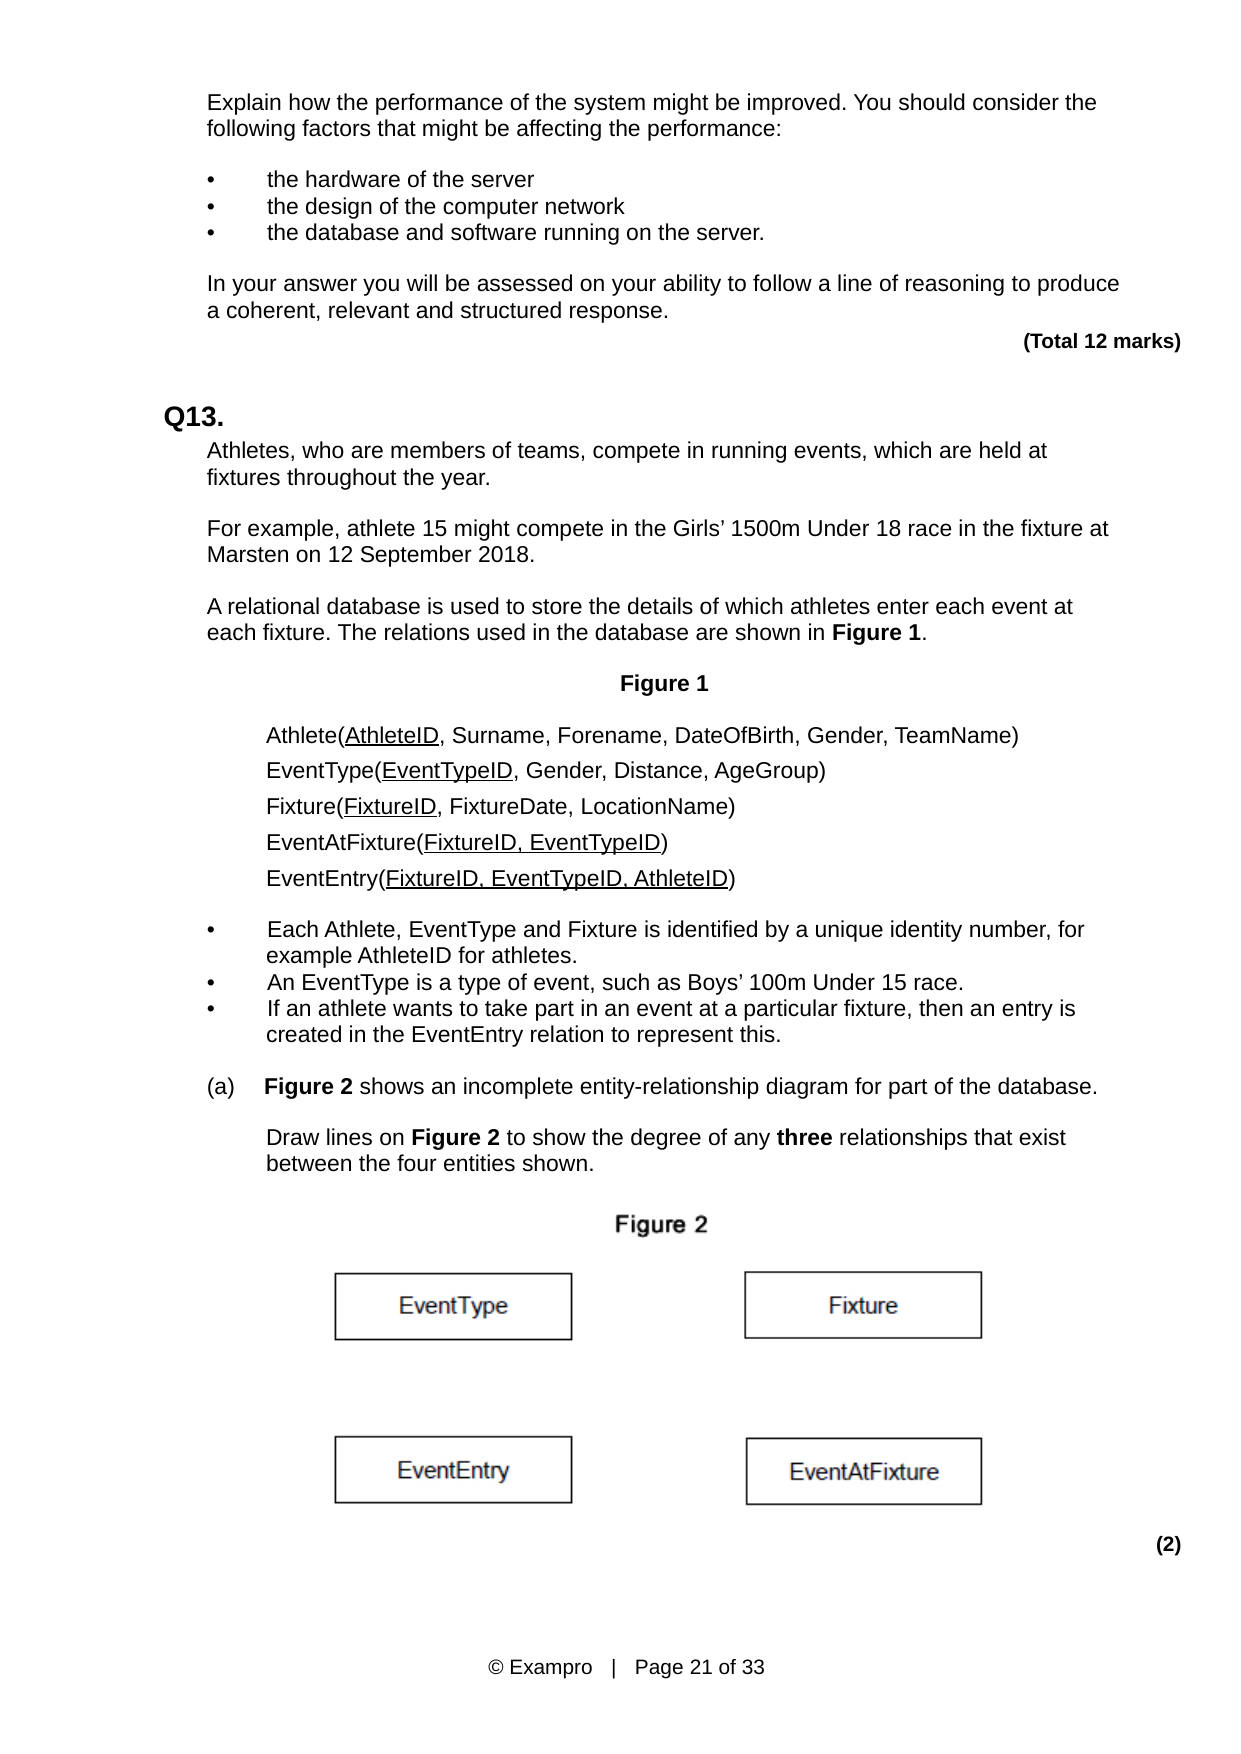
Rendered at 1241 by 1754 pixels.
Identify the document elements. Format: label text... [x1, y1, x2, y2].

text Athletes, who are members of teams, compete in running events, which are held at fixtures throughout the year. [207, 437, 1122, 490]
text • If an athlete wants to take part in an event at a particular fixture, then an entry is created in the EventEntry relation to represent this. [207, 995, 1122, 1048]
picture [313, 1201, 1009, 1521]
text A relational database is used to store the details of which athletes enter each event at each fixture. The relations used in the database are shown in Figure 1. [207, 593, 1122, 645]
text (Total 12 marks) [148, 329, 1181, 353]
text • Each Athlete, EventType and Fixture is identified by a unique identity number, for example AthleteID for athletes. [207, 916, 1122, 969]
text Figure 1 [148, 670, 1181, 697]
text EventEntry(FixtureID, EventTypeID, AthleteID) [266, 864, 1122, 891]
text EventType(EventTypeID, Gender, Distance, AgeGroup) [266, 757, 1122, 784]
text • An EventType is a type of event, such as Boys’ 100m Under 15 race. [207, 969, 1122, 995]
text For example, athlete 15 might compete in the Girls’ 1500m Under 18 race in the fixture at Marsten on 12 September 2018. [207, 515, 1122, 568]
text (2) [148, 1532, 1181, 1556]
text • the database and software running on the server. [207, 219, 1122, 245]
text (a) Figure 2 shows an incomplete entity-relationship diagram for part of the database. [207, 1073, 1122, 1099]
text EventAtFixture(FixtureID, EventTypeID) [266, 829, 1122, 855]
text • the design of the computer network [207, 193, 1122, 219]
text In your answer you will be assessed on your ability to follow a line of reasoning to produce a coherent, relevant and structured response. [207, 270, 1122, 323]
text • the hardware of the server [207, 166, 1122, 193]
text Fixture(FixtureID, FixtureDate, LocationName) [266, 793, 1122, 819]
text Athlete(AthleteID, Surname, Forename, DateOfBirth, Gender, TeamName) [266, 722, 1122, 748]
text Explain how the performance of the system might be improved. You should consider the following factors that might be affecting the performance: [207, 88, 1122, 141]
text Q13. [163, 400, 1176, 432]
text Draw lines on Figure 2 to show the degree of any three relationships that exist between the four entities shown. [266, 1124, 1122, 1177]
